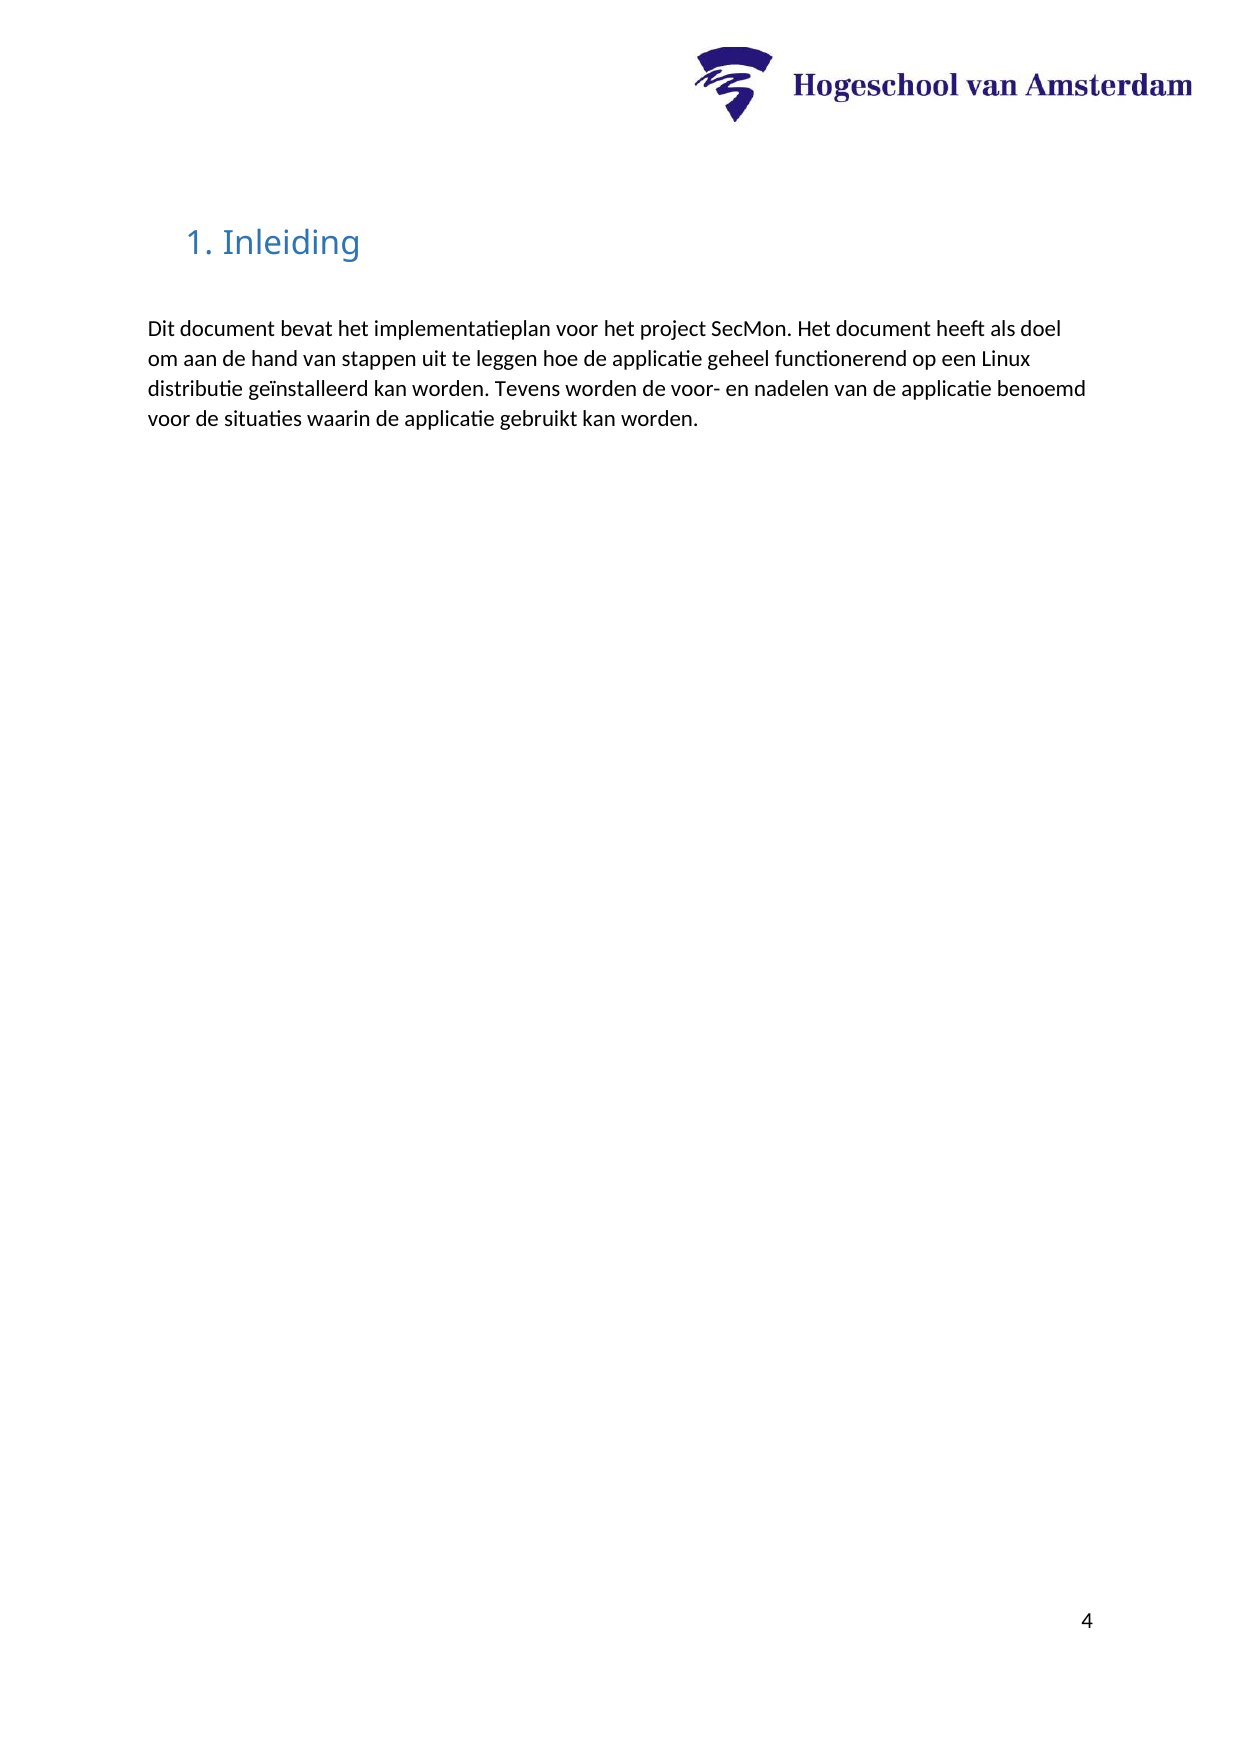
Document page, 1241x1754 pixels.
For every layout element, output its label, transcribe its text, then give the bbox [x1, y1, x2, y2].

list Inleiding [185, 219, 1093, 264]
text Dit document bevat het implementatieplan voor het project SecMon. Het document heeft als doel om aan de hand van stappen uit te leggen hoe de applicatie geheel functionerend op een Linux distributie geïnstalleerd kan worden. Tevens worden de voor- en nadelen van de applicatie benoemd voor de situaties waarin de applicatie gebruikt kan worden. [148, 314, 1093, 432]
